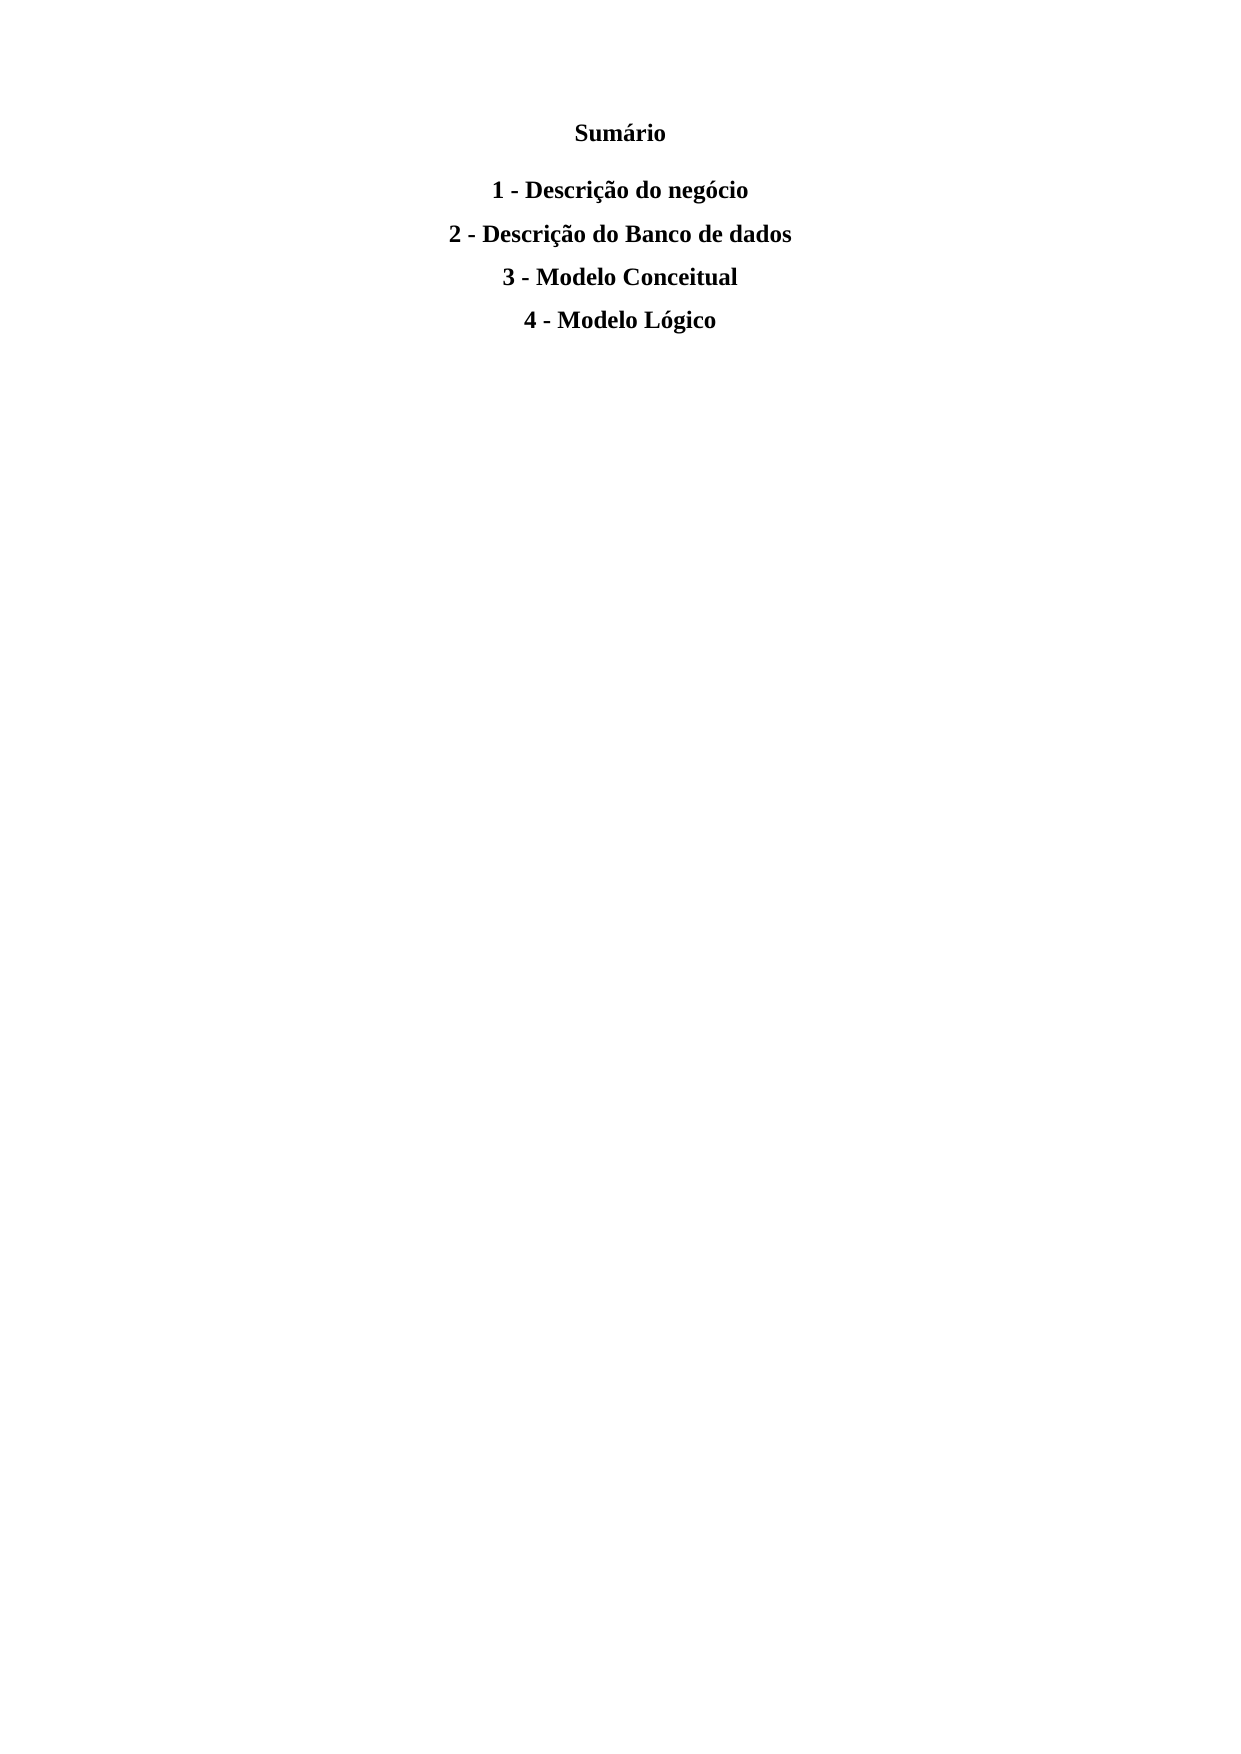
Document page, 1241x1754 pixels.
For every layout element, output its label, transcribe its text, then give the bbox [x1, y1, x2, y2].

text Sumário [118, 118, 1122, 147]
text 3 - Modelo Conceitual [118, 262, 1122, 291]
text 2 - Descrição do Banco de dados [118, 219, 1122, 247]
text 1 - Descrição do negócio [118, 176, 1122, 204]
text 4 - Modelo Lógico [118, 305, 1122, 334]
